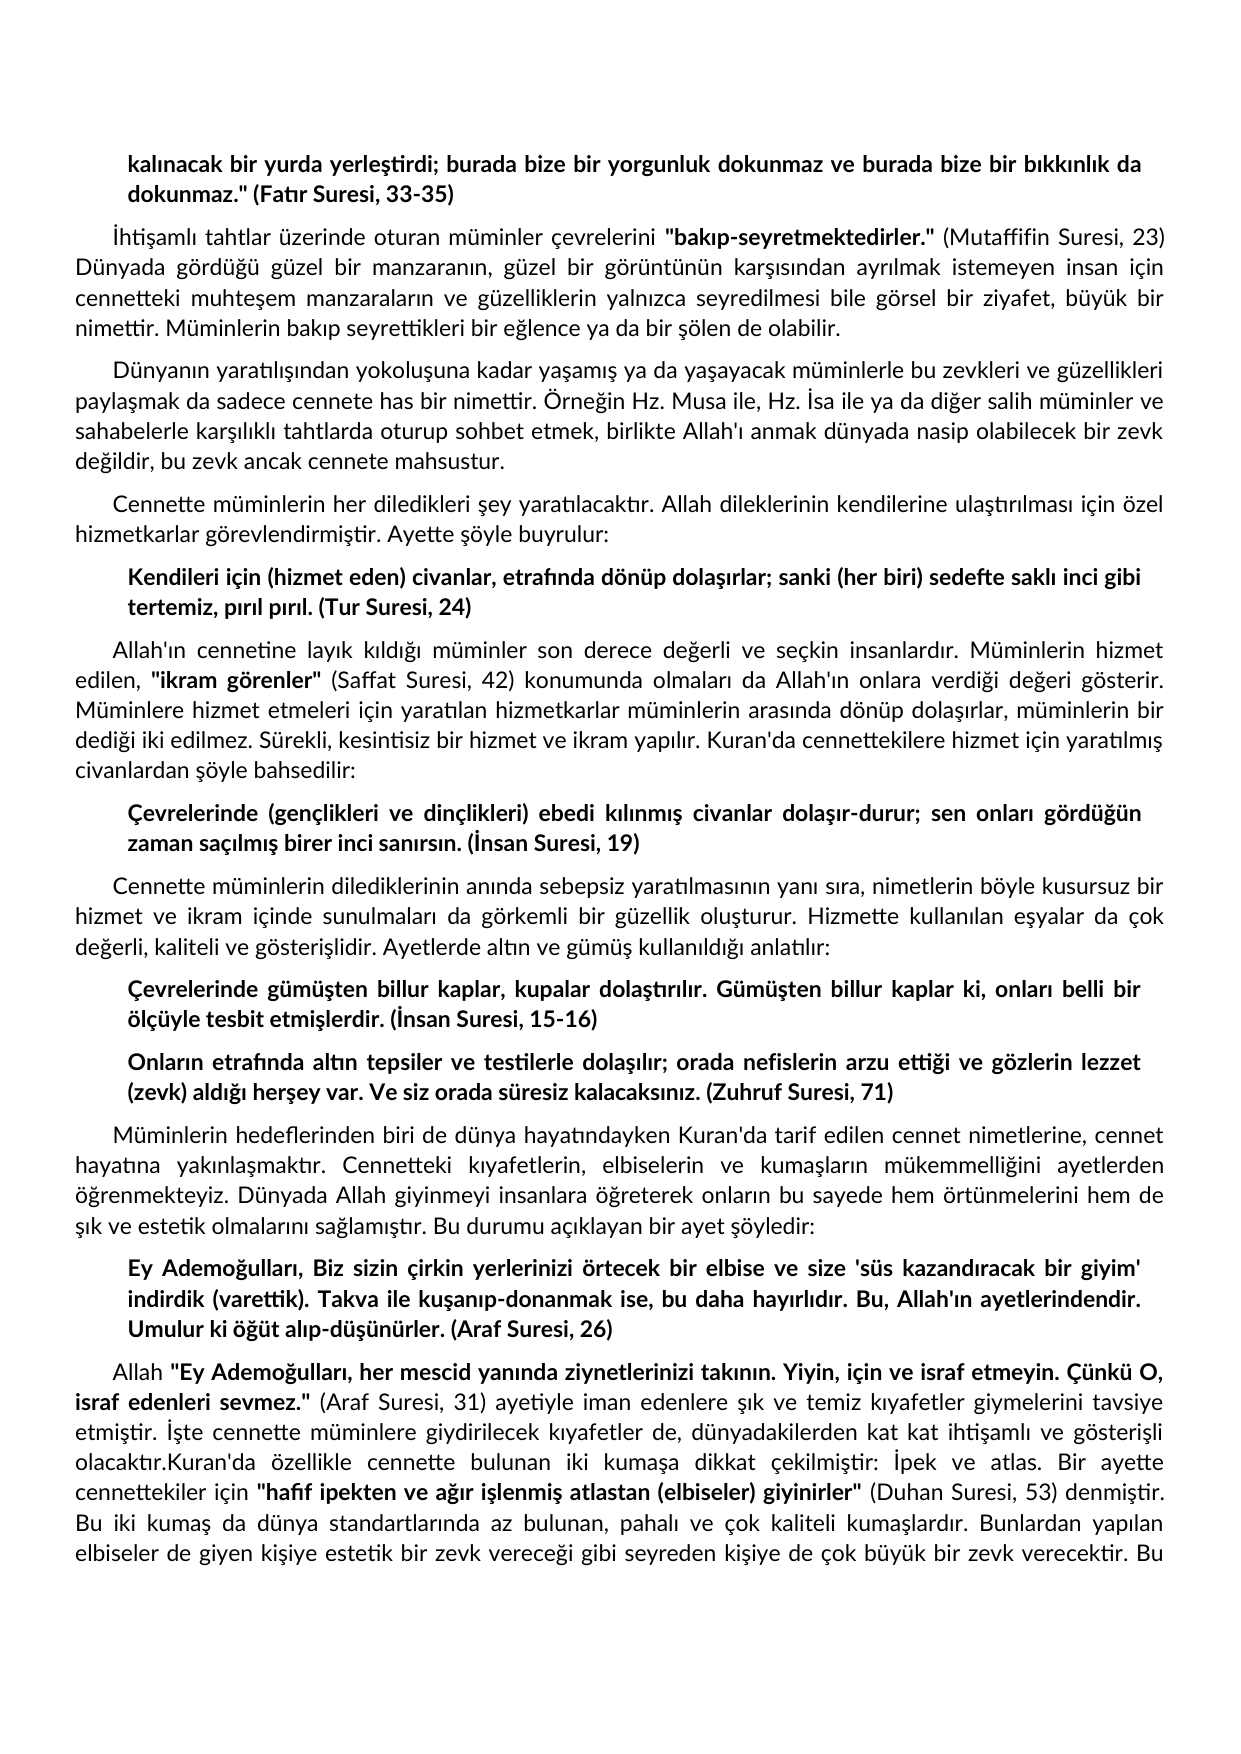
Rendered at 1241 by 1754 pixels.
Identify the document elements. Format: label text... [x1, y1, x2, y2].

text Çevrelerinde gümüşten billur kaplar, kupalar dolaştırılır. Gümüşten billur kaplar ki, onları belli bir ölçüyle tesbit etmişlerdir. (İnsan Suresi, 15-16) [127, 975, 1143, 1033]
text Dünyanın yaratılışından yokoluşuna kadar yaşamış ya da yaşayacak müminlerle bu zevkleri ve güzellikleri paylaşmak da sadece cennete has bir nimettir. Örneğin Hz. Musa ile, Hz. İsa ile ya da diğer salih müminler ve sahabelerle karşılıklı tahtlarda oturup sohbet etmek, birlikte Allah'ı anmak dünyada nasip olabilecek bir zevk değildir, bu zevk ancak cennete mahsustur. [75, 356, 1165, 474]
text Cennette müminlerin her diledikleri şey yaratılacaktır. Allah dileklerinin kendilerine ulaştırılması için özel hizmetkarlar görevlendirmiştir. Ayette şöyle buyrulur: [75, 489, 1165, 547]
text Allah'ın cennetine layık kıldığı müminler son derece değerli ve seçkin insanlardır. Müminlerin hizmet edilen, "ikram görenler" (Saffat Suresi, 42) konumunda olmaları da Allah'ın onlara verdiği değeri gösterir. Müminlere hizmet etmeleri için yaratılan hizmetkarlar müminlerin arasında dönüp dolaşırlar, müminlerin bir dediği iki edilmez. Sürekli, kesintisiz bir hizmet ve ikram yapılır. Kuran'da cennettekilere hizmet için yaratılmış civanlardan şöyle bahsedilir: [75, 635, 1165, 784]
text Onların etrafında altın tepsiler ve testilerle dolaşılır; orada nefislerin arzu ettiği ve gözlerin lezzet (zevk) aldığı herşey var. Ve siz orada süresiz kalacaksınız. (Zuhruf Suresi, 71) [127, 1048, 1143, 1106]
text Çevrelerinde (gençlikleri ve dinçlikleri) ebedi kılınmış civanlar dolaşır-durur; sen onları gördüğün zaman saçılmış birer inci sanırsın. (İnsan Suresi, 19) [127, 799, 1143, 857]
text Cennette müminlerin dilediklerinin anında sebepsiz yaratılmasının yanı sıra, nimetlerin böyle kusursuz bir hizmet ve ikram içinde sunulmaları da görkemli bir güzellik oluşturur. Hizmette kullanılan eşyalar da çok değerli, kaliteli ve gösterişlidir. Ayetlerde altın ve gümüş kullanıldığı anlatılır: [75, 872, 1165, 960]
text Ey Ademoğulları, Biz sizin çirkin yerlerinizi örtecek bir elbise ve size 'süs kazandıracak bir giyim' indirdik (varettik). Takva ile kuşanıp-donanmak ise, bu daha hayırlıdır. Bu, Allah'ın ayetlerindendir. Umulur ki öğüt alıp-düşünürler. (Araf Suresi, 26) [127, 1254, 1143, 1342]
text Kendileri için (hizmet eden) civanlar, etrafında dönüp dolaşırlar; sanki (her biri) sedefte saklı inci gibi tertemiz, pırıl pırıl. (Tur Suresi, 24) [127, 562, 1143, 620]
text İhtişamlı tahtlar üzerinde oturan müminler çevrelerini "bakıp-seyretmektedirler." (Mutaffifin Suresi, 23) Dünyada gördüğü güzel bir manzaranın, güzel bir görüntünün karşısından ayrılmak istemeyen insan için cennetteki muhteşem manzaraların ve güzelliklerin yalnızca seyredilmesi bile görsel bir ziyafet, büyük bir nimettir. Müminlerin bakıp seyrettikleri bir eğlence ya da bir şölen de olabilir. [75, 223, 1165, 341]
text Allah "Ey Ademoğulları, her mescid yanında ziynetlerinizi takının. Yiyin, için ve israf etmeyin. Çünkü O, israf edenleri sevmez." (Araf Suresi, 31) ayetiyle iman edenlere şık ve temiz kıyafetler giymelerini tavsiye etmiştir. İşte cennette müminlere giydirilecek kıyafetler de, dünyadakilerden kat kat ihtişamlı ve gösterişli olacaktır.Kuran'da özellikle cennette bulunan iki kumaşa dikkat çekilmiştir: İpek ve atlas. Bir ayette cennettekiler için "hafif ipekten ve ağır işlenmiş atlastan (elbiseler) giyinirler" (Duhan Suresi, 53) denmiştir. Bu iki kumaş da dünya standartlarında az bulunan, pahalı ve çok kaliteli kumaşlardır. Bunlardan yapılan elbiseler de giyen kişiye estetik bir zevk vereceği gibi seyreden kişiye de çok büyük bir zevk verecektir. Bu [75, 1357, 1165, 1566]
text kalınacak bir yurda yerleştirdi; burada bize bir yorgunluk dokunmaz ve burada bize bir bıkkınlık da dokunmaz." (Fatır Suresi, 33-35) [127, 150, 1143, 208]
text Müminlerin hedeflerinden biri de dünya hayatındayken Kuran'da tarif edilen cennet nimetlerine, cennet hayatına yakınlaşmaktır. Cennetteki kıyafetlerin, elbiselerin ve kumaşların mükemmelliğini ayetlerden öğrenmekteyiz. Dünyada Allah giyinmeyi insanlara öğreterek onların bu sayede hem örtünmelerini hem de şık ve estetik olmalarını sağlamıştır. Bu durumu açıklayan bir ayet şöyledir: [75, 1121, 1165, 1239]
